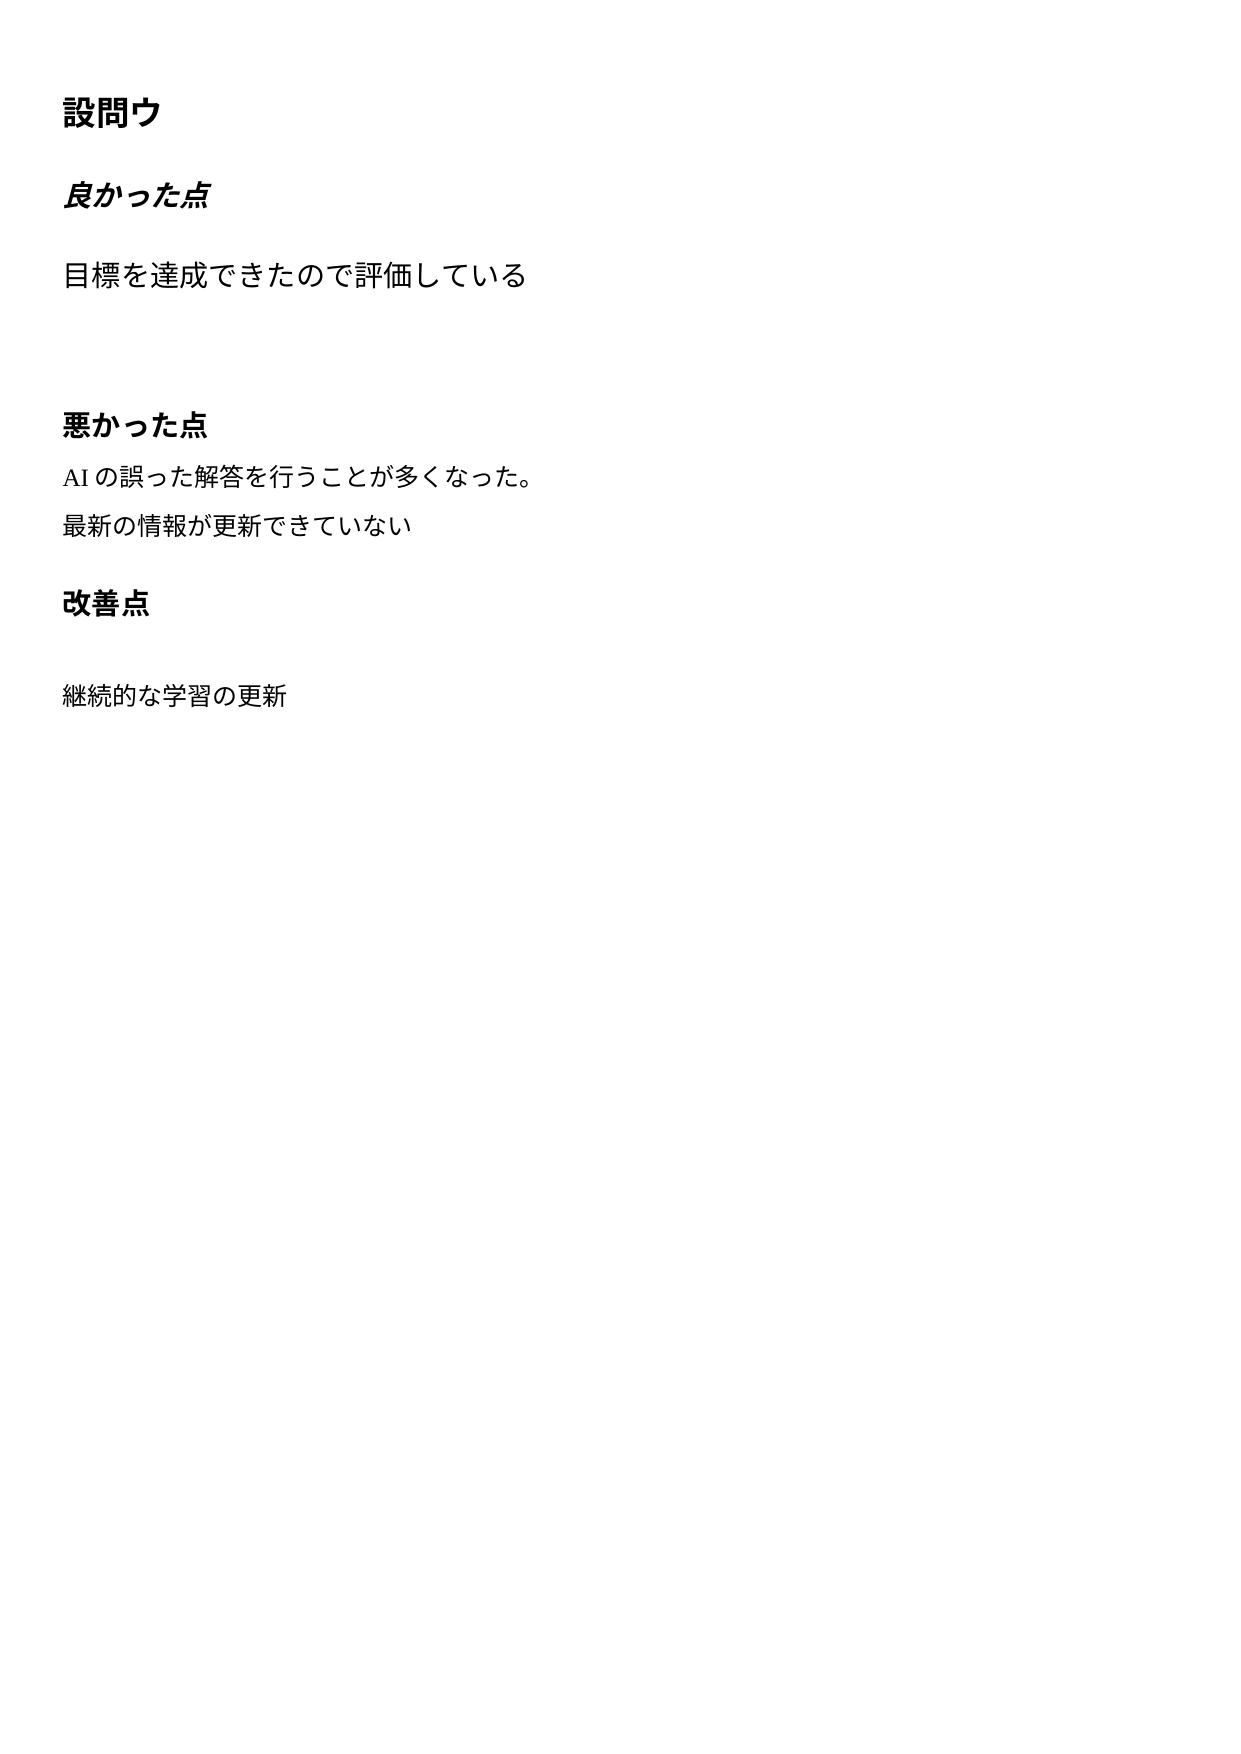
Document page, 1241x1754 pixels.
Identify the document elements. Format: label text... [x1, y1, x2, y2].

text 最新の情報が更新できていない [62, 506, 1122, 543]
subtitle 改善点 [62, 580, 1122, 622]
subtitle 設問ウ [62, 89, 1122, 135]
subtitle 悪かった点 [62, 403, 1122, 445]
subtitle 目標を達成できたので評価している [62, 252, 1122, 294]
text AIの誤った解答を行うことが多くなった。 [62, 458, 1122, 494]
subtitle 良かった点 [62, 172, 1122, 214]
text 継続的な学習の更新 [62, 676, 1122, 712]
